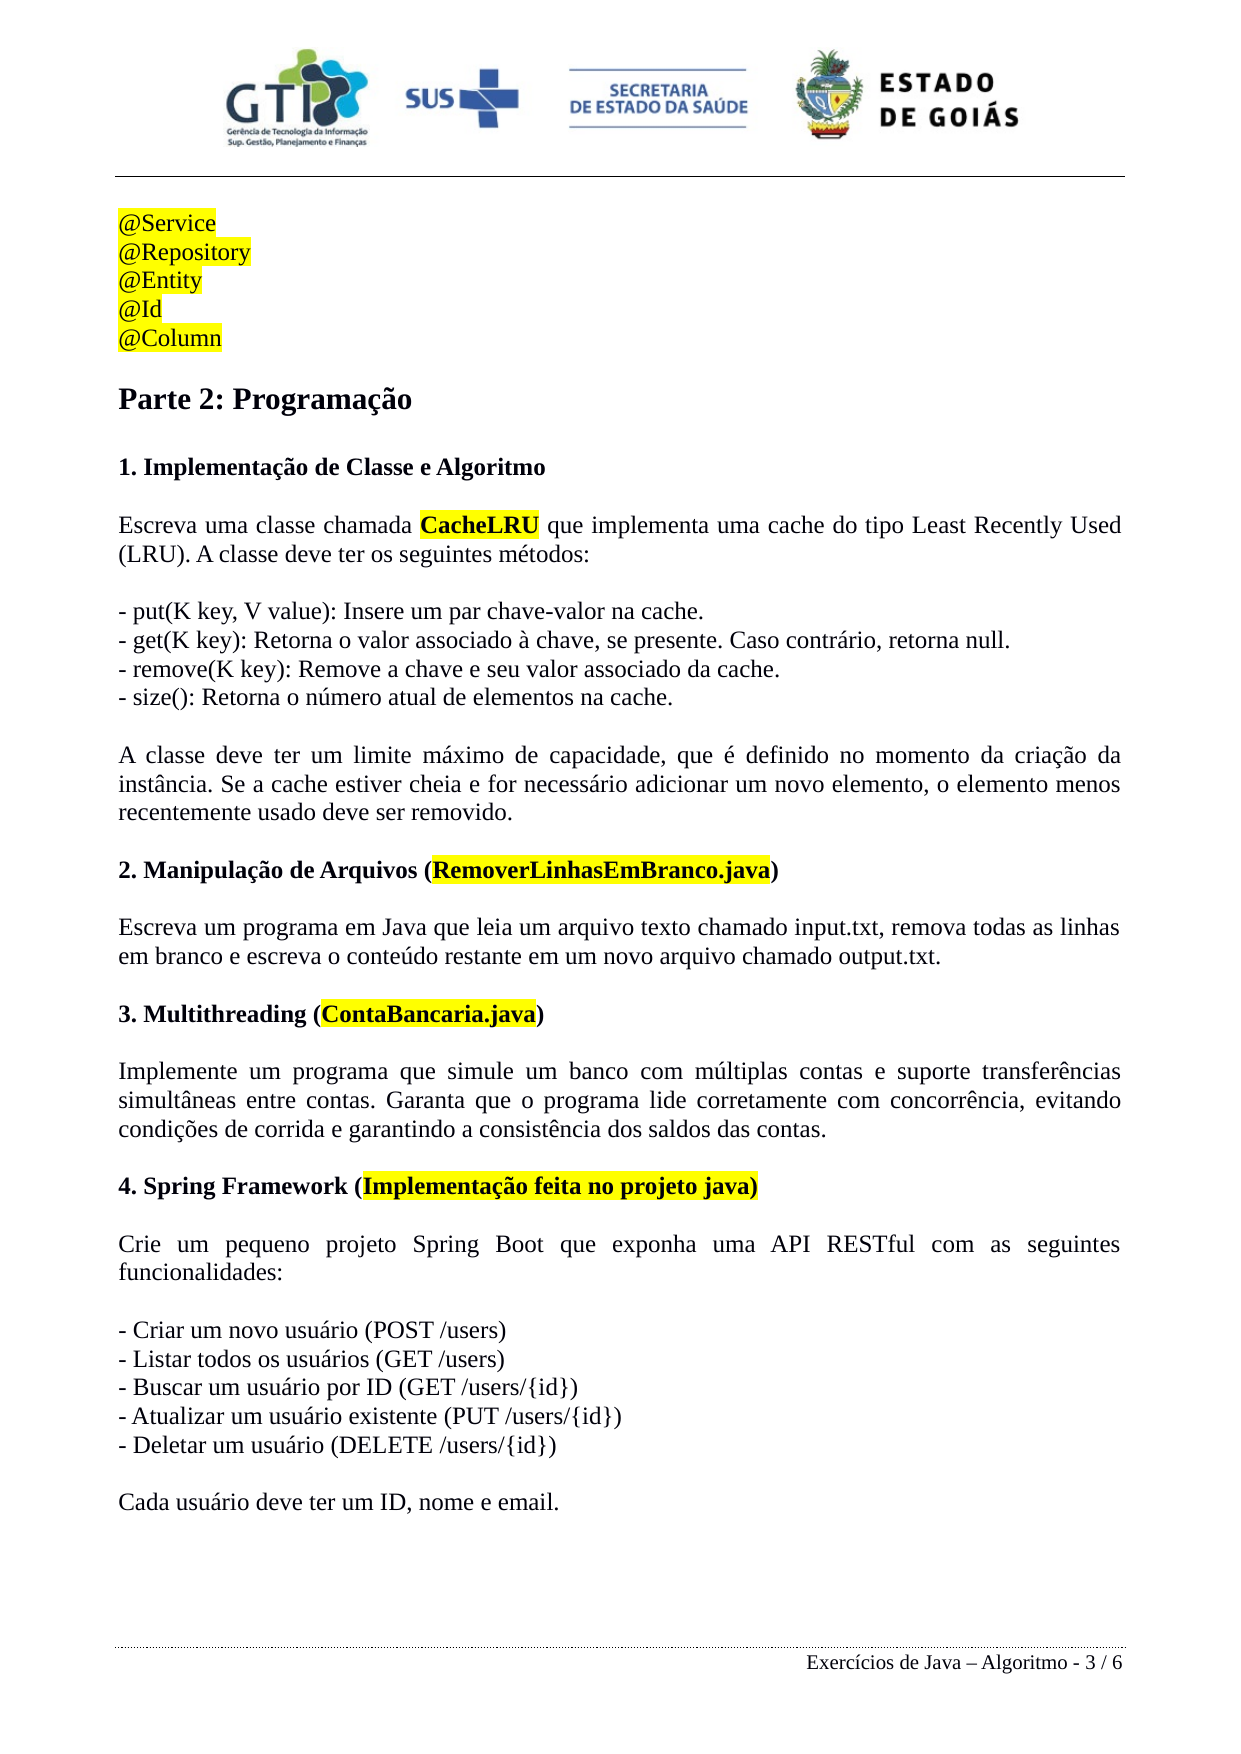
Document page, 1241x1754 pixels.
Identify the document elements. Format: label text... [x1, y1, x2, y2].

text - Criar um novo usuário (POST /users) [118, 1315, 1122, 1344]
picture [206, 47, 1034, 147]
text @Id [118, 294, 1122, 323]
text Escreva um programa em Java que leia um arquivo texto chamado input.txt, remova todas as linhas em branco e escreva o conteúdo restante em um novo arquivo chamado output.txt. [118, 912, 1122, 970]
text - Deletar um usuário (DELETE /users/{id}) [118, 1430, 1122, 1459]
text - put(K key, V value): Insere um par chave-valor na cache. [118, 596, 1122, 625]
text A classe deve ter um limite máximo de capacidade, que é definido no momento da criação da instância. Se a cache estiver cheia e for necessário adicionar um novo elemento, o elemento menos recentemente usado deve ser removido. [118, 740, 1122, 826]
text @Repository [118, 237, 1122, 266]
text - Atualizar um usuário existente (PUT /users/{id}) [118, 1401, 1122, 1430]
text @Column [118, 323, 1122, 352]
text - Listar todos os usuários (GET /users) [118, 1344, 1122, 1372]
text @Entity [118, 266, 1122, 294]
text 1. Implementação de Classe e Algoritmo [118, 452, 1122, 481]
text Cada usuário deve ter um ID, nome e email. [118, 1487, 1122, 1516]
text - size(): Retorna o número atual de elementos na cache. [118, 682, 1122, 711]
text - Buscar um usuário por ID (GET /users/{id}) [118, 1372, 1122, 1401]
text 3. Multithreading (ContaBancaria.java) [118, 999, 1122, 1027]
text Crie um pequeno projeto Spring Boot que exponha uma API RESTful com as seguintes funcionalidades: [118, 1229, 1122, 1286]
text @Service [118, 208, 1122, 237]
text 4. Spring Framework (Implementação feita no projeto java) [118, 1171, 1122, 1200]
text Parte 2: Programação [118, 381, 1122, 417]
text Escreva uma classe chamada CacheLRU que implementa uma cache do tipo Least Recently Used (LRU). A classe deve ter os seguintes métodos: [118, 510, 1122, 567]
text - remove(K key): Remove a chave e seu valor associado da cache. [118, 654, 1122, 682]
text Implemente um programa que simule um banco com múltiplas contas e suporte transferências simultâneas entre contas. Garanta que o programa lide corretamente com concorrência, evitando condições de corrida e garantindo a consistência dos saldos das contas. [118, 1056, 1122, 1142]
text - get(K key): Retorna o valor associado à chave, se presente. Caso contrário, retorna null. [118, 625, 1122, 654]
text 2. Manipulação de Arquivos (RemoverLinhasEmBranco.java) [118, 855, 1122, 884]
